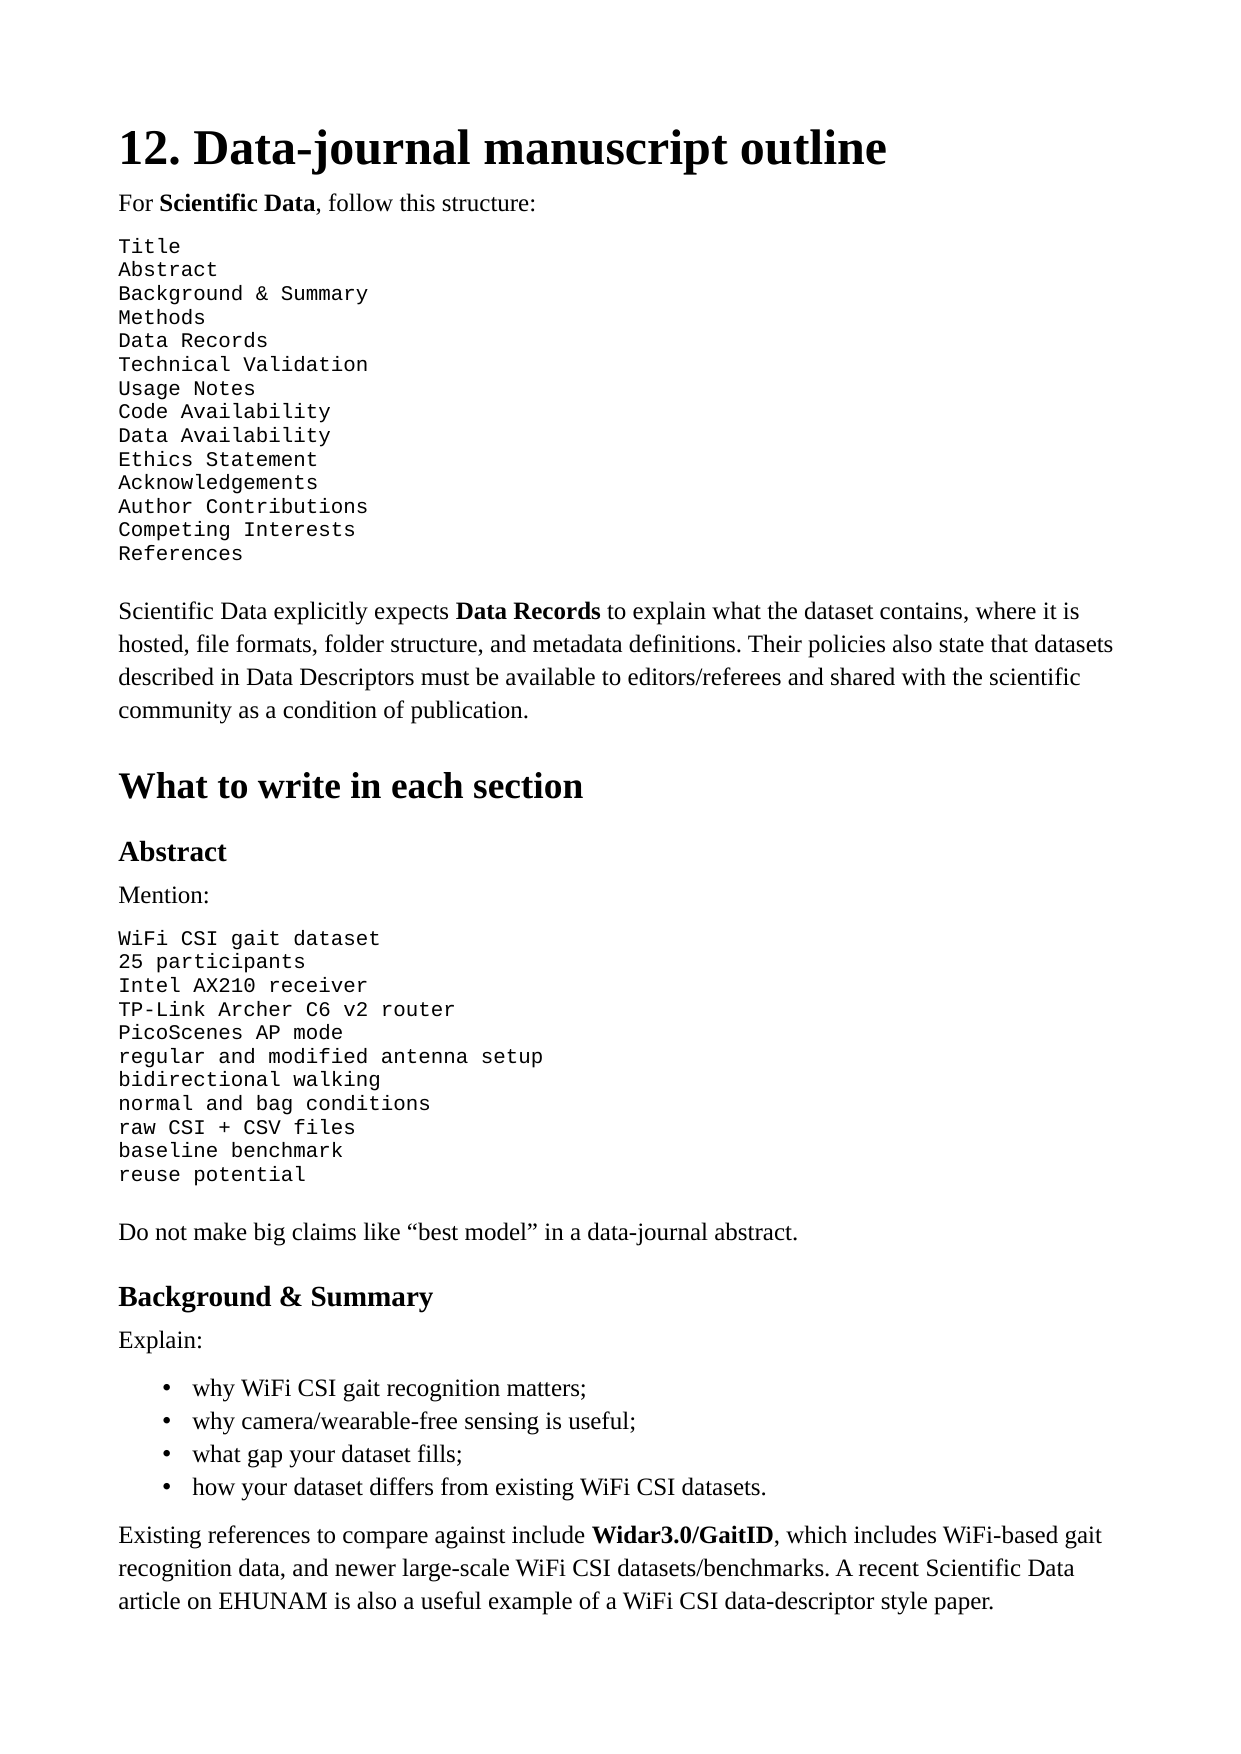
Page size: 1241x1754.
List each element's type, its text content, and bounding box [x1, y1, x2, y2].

text References [118, 543, 1122, 567]
text Acknowledgements [118, 472, 1122, 496]
text Do not make big claims like “best model” in a data-journal abstract. [118, 1217, 1122, 1246]
subtitle Abstract [118, 834, 1122, 867]
text bidirectional walking [118, 1069, 1122, 1093]
text Data Availability [118, 425, 1122, 448]
text Background & Summary [118, 283, 1122, 307]
text Technical Validation [118, 354, 1122, 378]
text Author Contributions [118, 496, 1122, 519]
text TP-Link Archer C6 v2 router [118, 998, 1122, 1022]
text Explain: [118, 1325, 1122, 1354]
text PicoScenes AP mode [118, 1022, 1122, 1046]
subtitle What to write in each section [118, 764, 1122, 807]
text Mention: [118, 880, 1122, 909]
text Scientific Data explicitly expects Data Records to explain what the dataset contains, where it is hosted, file formats, folder structure, and metadata definitions. Their policies also state that datasets described in Data Descriptors must be available to editors/referees and shared with the scientific community as a condition of publication. [118, 596, 1122, 724]
subtitle Background & Summary [118, 1279, 1122, 1313]
text Usage Notes [118, 378, 1122, 401]
list why WiFi CSI gait recognition matters; [162, 1373, 1122, 1402]
text Competing Interests [118, 519, 1122, 543]
text regular and modified antenna setup [118, 1046, 1122, 1069]
text 25 participants [118, 951, 1122, 975]
text reuse potential [118, 1164, 1122, 1188]
text raw CSI + CSV files [118, 1117, 1122, 1140]
text normal and bag conditions [118, 1093, 1122, 1117]
text baseline benchmark [118, 1140, 1122, 1164]
text Title [118, 236, 1122, 259]
text Abstract [118, 259, 1122, 283]
list what gap your dataset fills; [162, 1439, 1122, 1468]
text WiFi CSI gait dataset [118, 928, 1122, 951]
text Existing references to compare against include Widar3.0/GaitID, which includes WiFi-based gait recognition data, and newer large-scale WiFi CSI datasets/benchmarks. A recent Scientific Data article on EHUNAM is also a useful example of a WiFi CSI data-descriptor style paper. [118, 1520, 1122, 1614]
text For Scientific Data, follow this structure: [118, 188, 1122, 217]
text Code Availability [118, 401, 1122, 425]
subtitle 12. Data-journal manuscript outline [118, 118, 1122, 176]
text Intel AX210 receiver [118, 975, 1122, 998]
text Data Records [118, 330, 1122, 354]
text Ethics Statement [118, 448, 1122, 472]
list how your dataset differs from existing WiFi CSI datasets. [162, 1472, 1122, 1501]
list why camera/wearable-free sensing is useful; [162, 1406, 1122, 1435]
text Methods [118, 307, 1122, 330]
